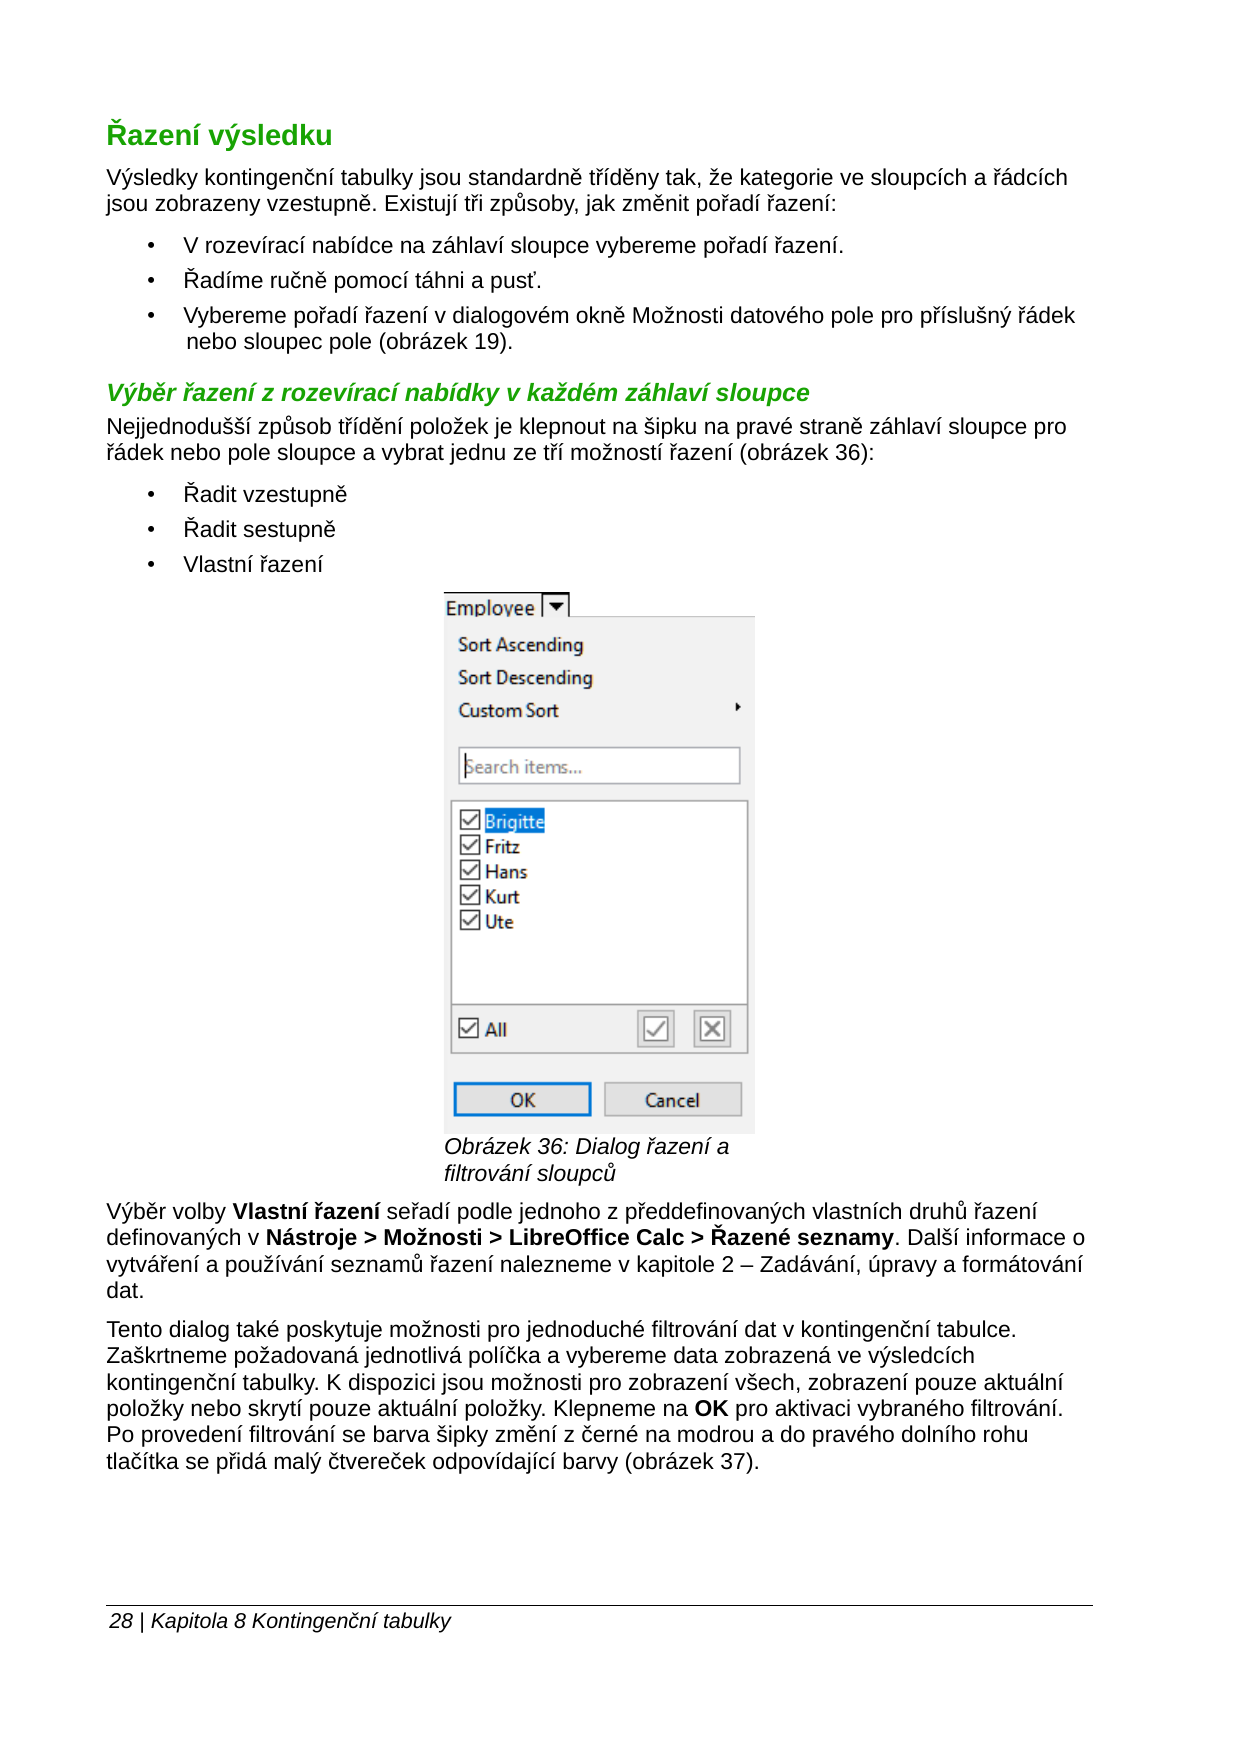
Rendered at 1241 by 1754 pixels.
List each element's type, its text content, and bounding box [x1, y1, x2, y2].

text Výběr volby Vlastní řazení seřadí podle jednoho z předdefinovaných vlastních druhů řazení definovaných v Nástroje > Možnosti > LibreOffice Calc > Řazené seznamy. Další informace o vytváření a používání seznamů řazení nalezneme v kapitole 2 – Zadávání, úpravy a formátování dat. [106, 1198, 1093, 1303]
text Nejjednodušší způsob třídění položek je klepnout na šipku na pravé straně záhlaví sloupce pro řádek nebo pole sloupce a vybrat jednu ze tří možností řazení (obrázek 36): [106, 413, 1093, 466]
list Řadit vzestupně [144, 478, 1093, 507]
list Řadit sestupně [144, 513, 1093, 543]
text Tento dialog také poskytuje možnosti pro jednoduché filtrování dat v kontingenční tabulce. Zaškrtneme požadovaná jednotlivá políčka a vybereme data zobrazená ve výsledcích kontingenční tabulky. K dispozici jsou možnosti pro zobrazení všech, zobrazení pouze aktuální položky nebo skrytí pouze aktuální položky. Klepneme na OK pro aktivaci vybraného filtrování. Po provedení filtrování se barva šipky změní z černé na modrou a do pravého dolního rohu tlačítka se přidá malý čtvereček odpovídající barvy (obrázek 37). [106, 1316, 1093, 1474]
list Výsledky kontingenční tabulky jsou standardně tříděny tak, že kategorie ve sloupcích a řádcích jsou zobrazeny vzestupně. Existují tři způsoby, jak změnit pořadí řazení: [106, 163, 1093, 216]
subtitle Výběr řazení z rozevírací nabídky v každém záhlaví sloupce [106, 378, 1093, 407]
list Vlastní řazení [144, 548, 1093, 581]
list Vybereme pořadí řazení v dialogovém okně Možnosti datového pole pro příslušný řádek nebo sloupec pole (obrázek 19). [144, 299, 1093, 358]
subtitle Řazení výsledku [106, 118, 1093, 152]
picture [443, 592, 755, 1134]
list Řadíme ručně pomocí táhni a pusť. [144, 264, 1093, 293]
text Obrázek 36: Dialog řazení a filtrování sloupců [444, 1134, 755, 1186]
list V rozevírací nabídce na záhlaví sloupce vybereme pořadí řazení. [144, 229, 1093, 258]
